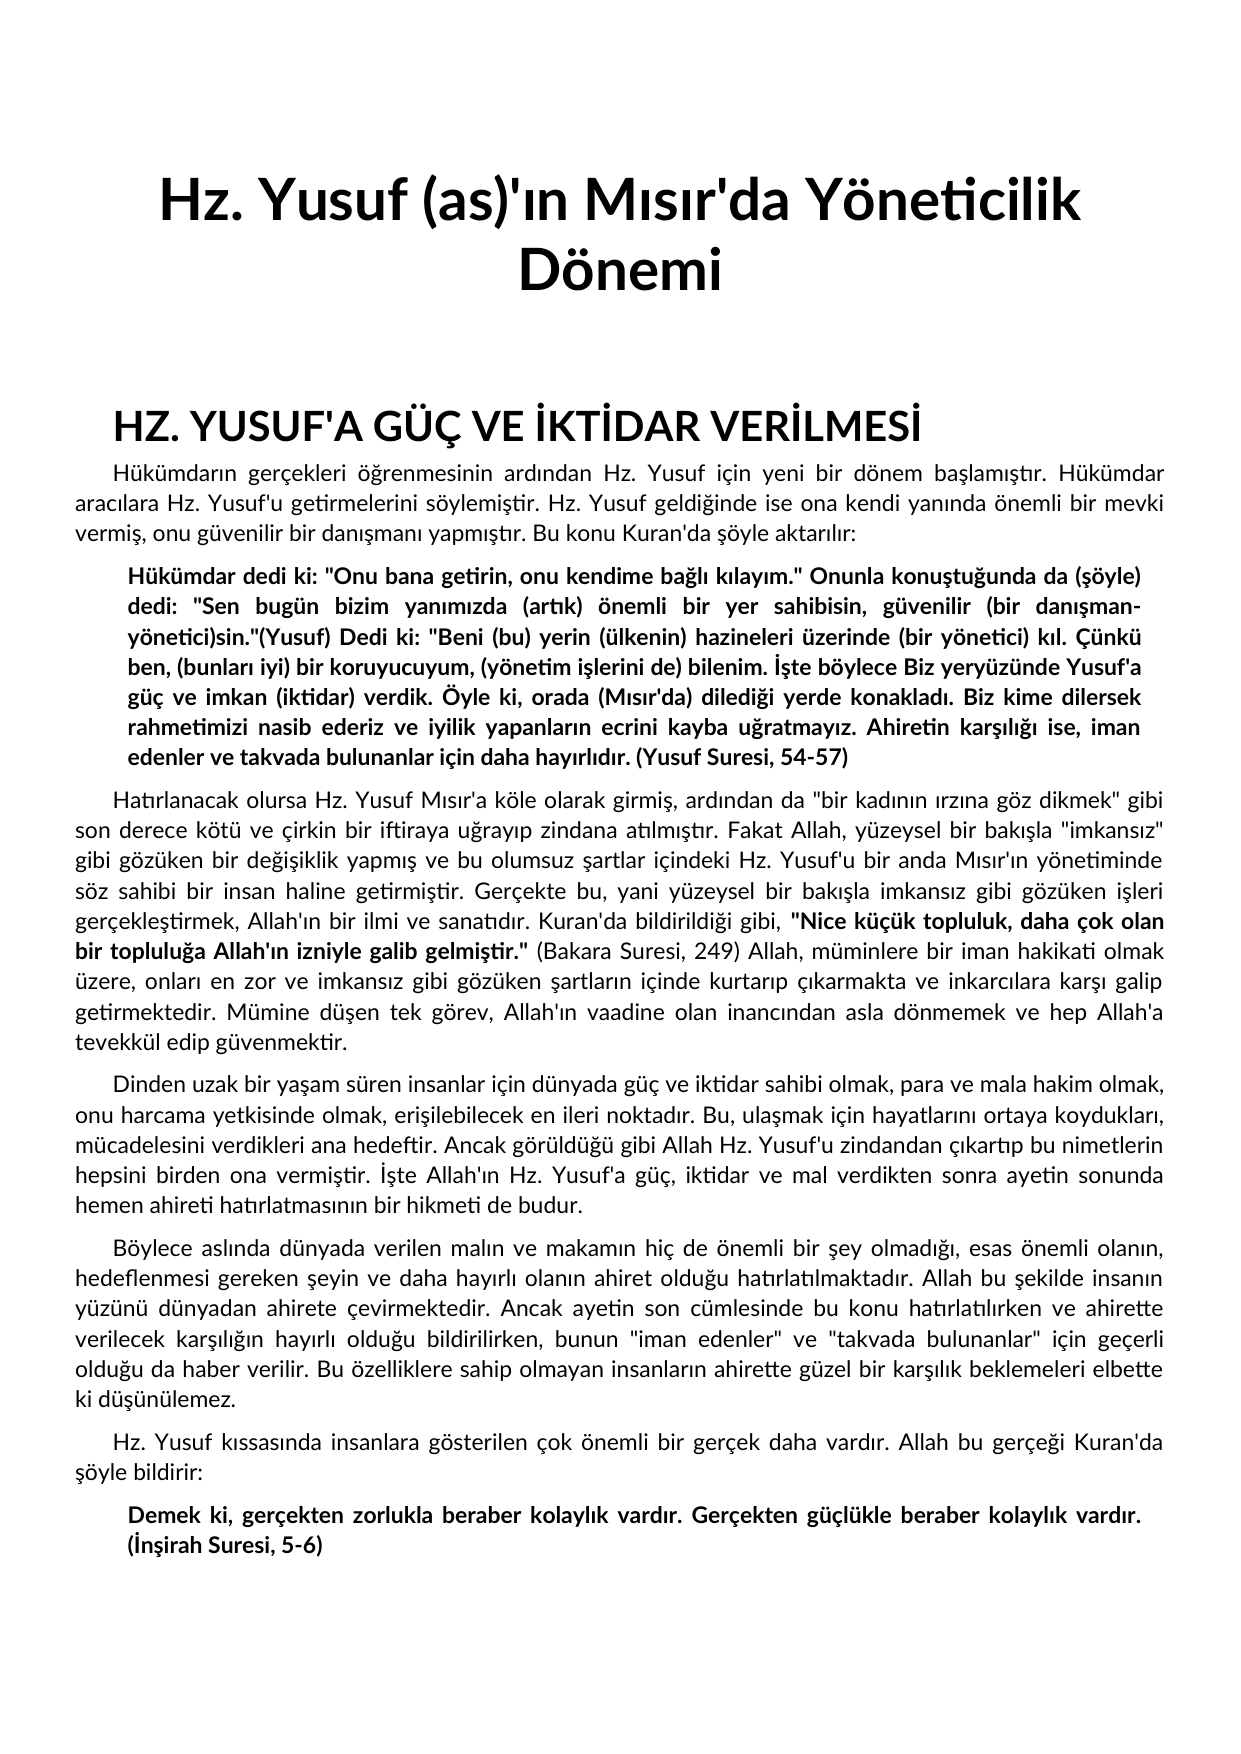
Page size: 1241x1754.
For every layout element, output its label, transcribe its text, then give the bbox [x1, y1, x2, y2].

text Böylece aslında dünyada verilen malın ve makamın hiç de önemli bir şey olmadığı, esas önemli olanın, hedeflenmesi gereken şeyin ve daha hayırlı olanın ahiret olduğu hatırlatılmaktadır. Allah bu şekilde insanın yüzünü dünyadan ahirete çevirmektedir. Ancak ayetin son cümlesinde bu konu hatırlatılırken ve ahirette verilecek karşılığın hayırlı olduğu bildirilirken, bunun "iman edenler" ve "takvada bulunanlar" için geçerli olduğu da haber verilir. Bu özelliklere sahip olmayan insanların ahirette güzel bir karşılık beklemeleri elbette ki düşünülemez. [75, 1234, 1165, 1412]
text Hatırlanacak olursa Hz. Yusuf Mısır'a köle olarak girmiş, ardından da "bir kadının ırzına göz dikmek" gibi son derece kötü ve çirkin bir iftiraya uğrayıp zindana atılmıştır. Fakat Allah, yüzeysel bir bakışla "imkansız" gibi gözüken bir değişiklik yapmış ve bu olumsuz şartlar içindeki Hz. Yusuf'u bir anda Mısır'ın yönetiminde söz sahibi bir insan haline getirmiştir. Gerçekte bu, yani yüzeysel bir bakışla imkansız gibi gözüken işleri gerçekleştirmek, Allah'ın bir ilmi ve sanatıdır. Kuran'da bildirildiği gibi, "Nice küçük topluluk, daha çok olan bir topluluğa Allah'ın izniyle galib gelmiştir." (Bakara Suresi, 249) Allah, müminlere bir iman hakikati olmak üzere, onları en zor ve imkansız gibi gözüken şartların içinde kurtarıp çıkarmakta ve inkarcılara karşı galip getirmektedir. Mümine düşen tek görev, Allah'ın vaadine olan inancından asla dönmemek ve hep Allah'a tevekkül edip güvenmektir. [75, 786, 1165, 1055]
subtitle Hz. Yusuf (as)'ın Mısır'da Yöneticilik Dönemi [75, 162, 1165, 302]
text Hükümdar dedi ki: "Onu bana getirin, onu kendime bağlı kılayım." Onunla konuştuğunda da (şöyle) dedi: "Sen bugün bizim yanımızda (artık) önemli bir yer sahibisin, güvenilir (bir danışman-yönetici)sin."(Yusuf) Dedi ki: "Beni (bu) yerin (ülkenin) hazineleri üzerinde (bir yönetici) kıl. Çünkü ben, (bunları iyi) bir koruyucuyum, (yönetim işlerini de) bilenim. İşte böylece Biz yeryüzünde Yusuf'a güç ve imkan (iktidar) verdik. Öyle ki, orada (Mısır'da) dilediği yerde konakladı. Biz kime dilersek rahmetimizi nasib ederiz ve iyilik yapanların ecrini kayba uğratmayız. Ahiretin karşılığı ise, iman edenler ve takvada bulunanlar için daha hayırlıdır. (Yusuf Suresi, 54-57) [127, 562, 1143, 771]
text Demek ki, gerçekten zorlukla beraber kolaylık vardır. Gerçekten güçlükle beraber kolaylık vardır. (İnşirah Suresi, 5-6) [127, 1500, 1143, 1558]
text Hükümdarın gerçekleri öğrenmesinin ardından Hz. Yusuf için yeni bir dönem başlamıştır. Hükümdar aracılara Hz. Yusuf'u getirmelerini söylemiştir. Hz. Yusuf geldiğinde ise ona kendi yanında önemli bir mevki vermiş, onu güvenilir bir danışmanı yapmıştır. Bu konu Kuran'da şöyle aktarılır: [75, 459, 1165, 547]
text Hz. Yusuf kıssasında insanlara gösterilen çok önemli bir gerçek daha vardır. Allah bu gerçeği Kuran'da şöyle bildirir: [75, 1427, 1165, 1485]
text Dinden uzak bir yaşam süren insanlar için dünyada güç ve iktidar sahibi olmak, para ve mala hakim olmak, onu harcama yetkisinde olmak, erişilebilecek en ileri noktadır. Bu, ulaşmak için hayatlarını ortaya koydukları, mücadelesini verdikleri ana hedeftir. Ancak görüldüğü gibi Allah Hz. Yusuf'u zindandan çıkartıp bu nimetlerin hepsini birden ona vermiştir. İşte Allah'ın Hz. Yusuf'a güç, iktidar ve mal verdikten sonra ayetin sonunda hemen ahireti hatırlatmasının bir hikmeti de budur. [75, 1070, 1165, 1218]
subtitle HZ. YUSUF'A GÜÇ VE İKTİDAR VERİLMESİ [112, 400, 1165, 450]
